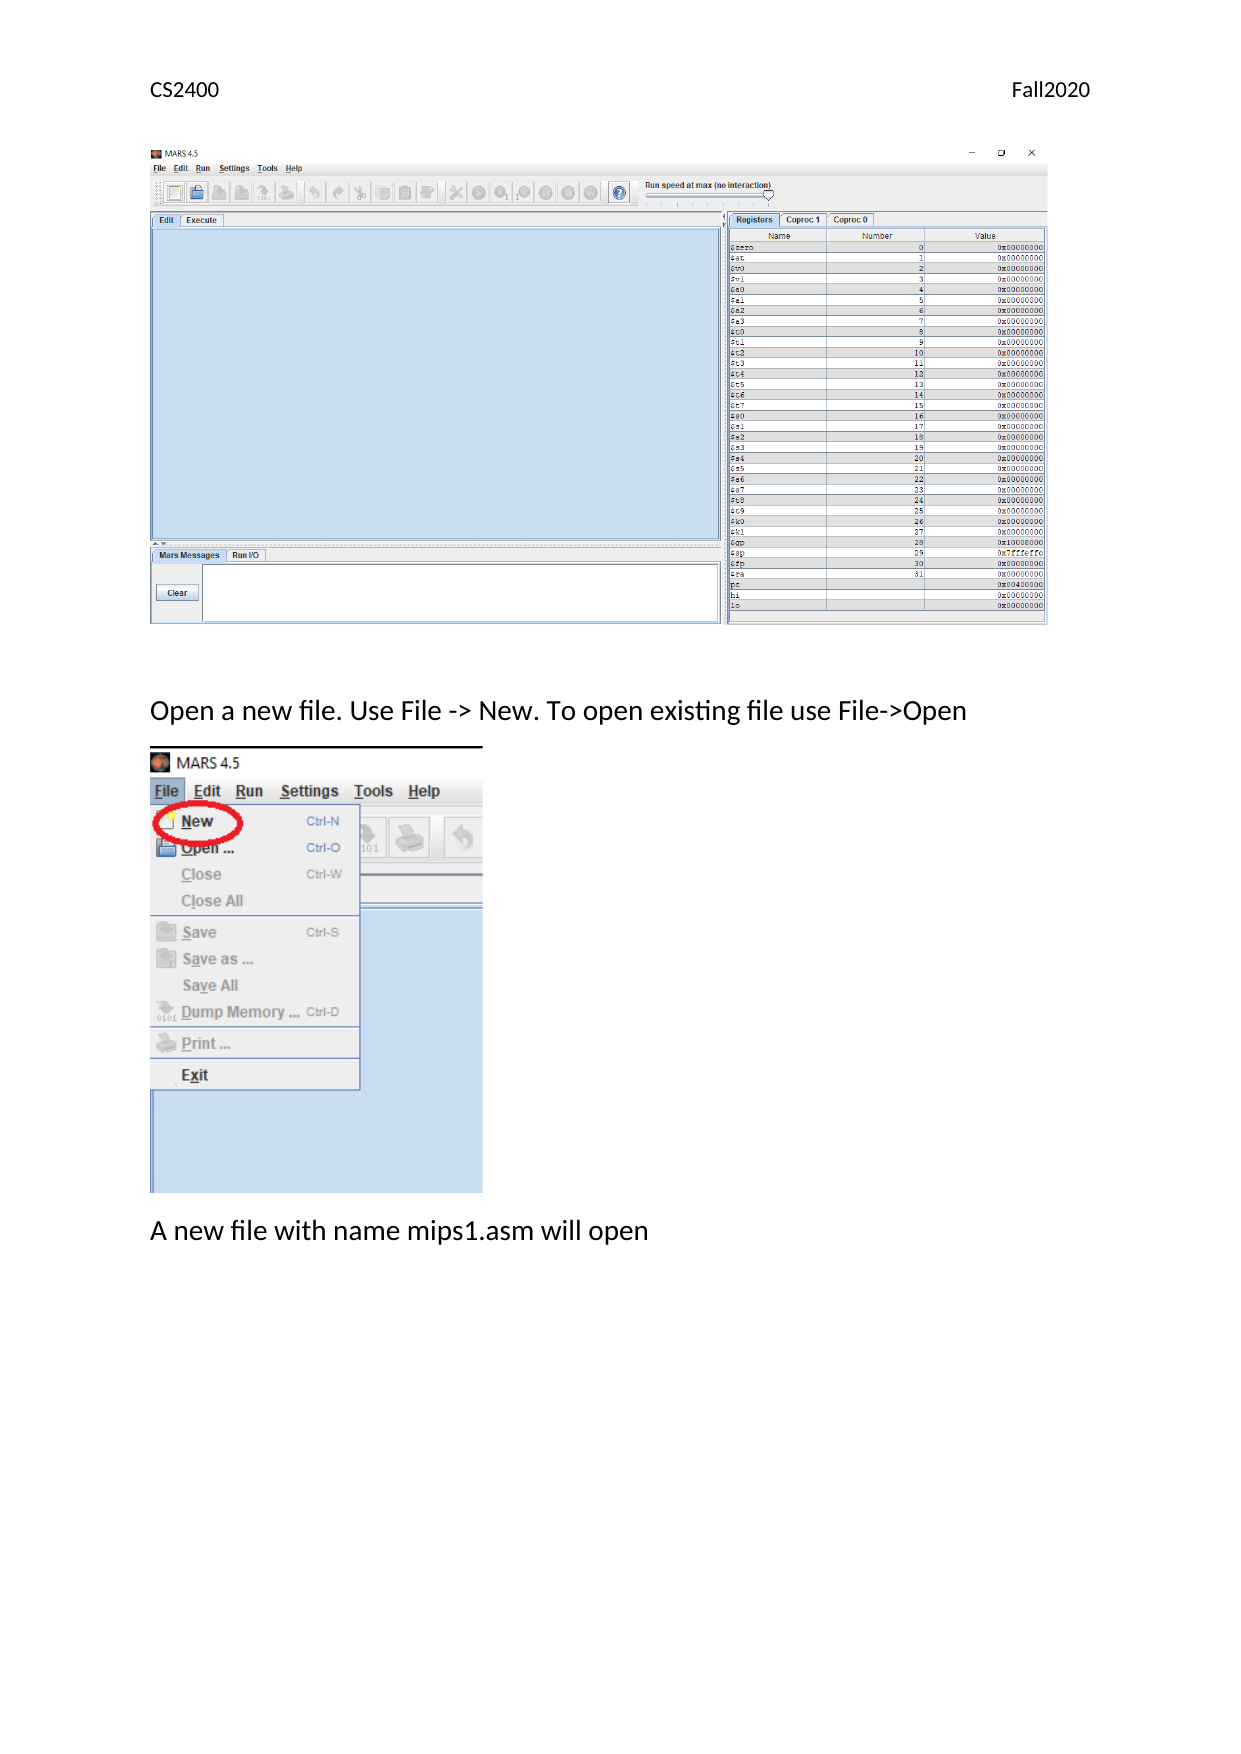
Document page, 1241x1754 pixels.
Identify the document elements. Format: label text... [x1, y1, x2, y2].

text Open a new file. Use File -> New. To open existing file use File->Open [150, 692, 1090, 727]
text A new file with name mips1.asm will open [150, 1212, 1090, 1247]
picture [150, 746, 483, 1193]
picture [150, 150, 1048, 625]
